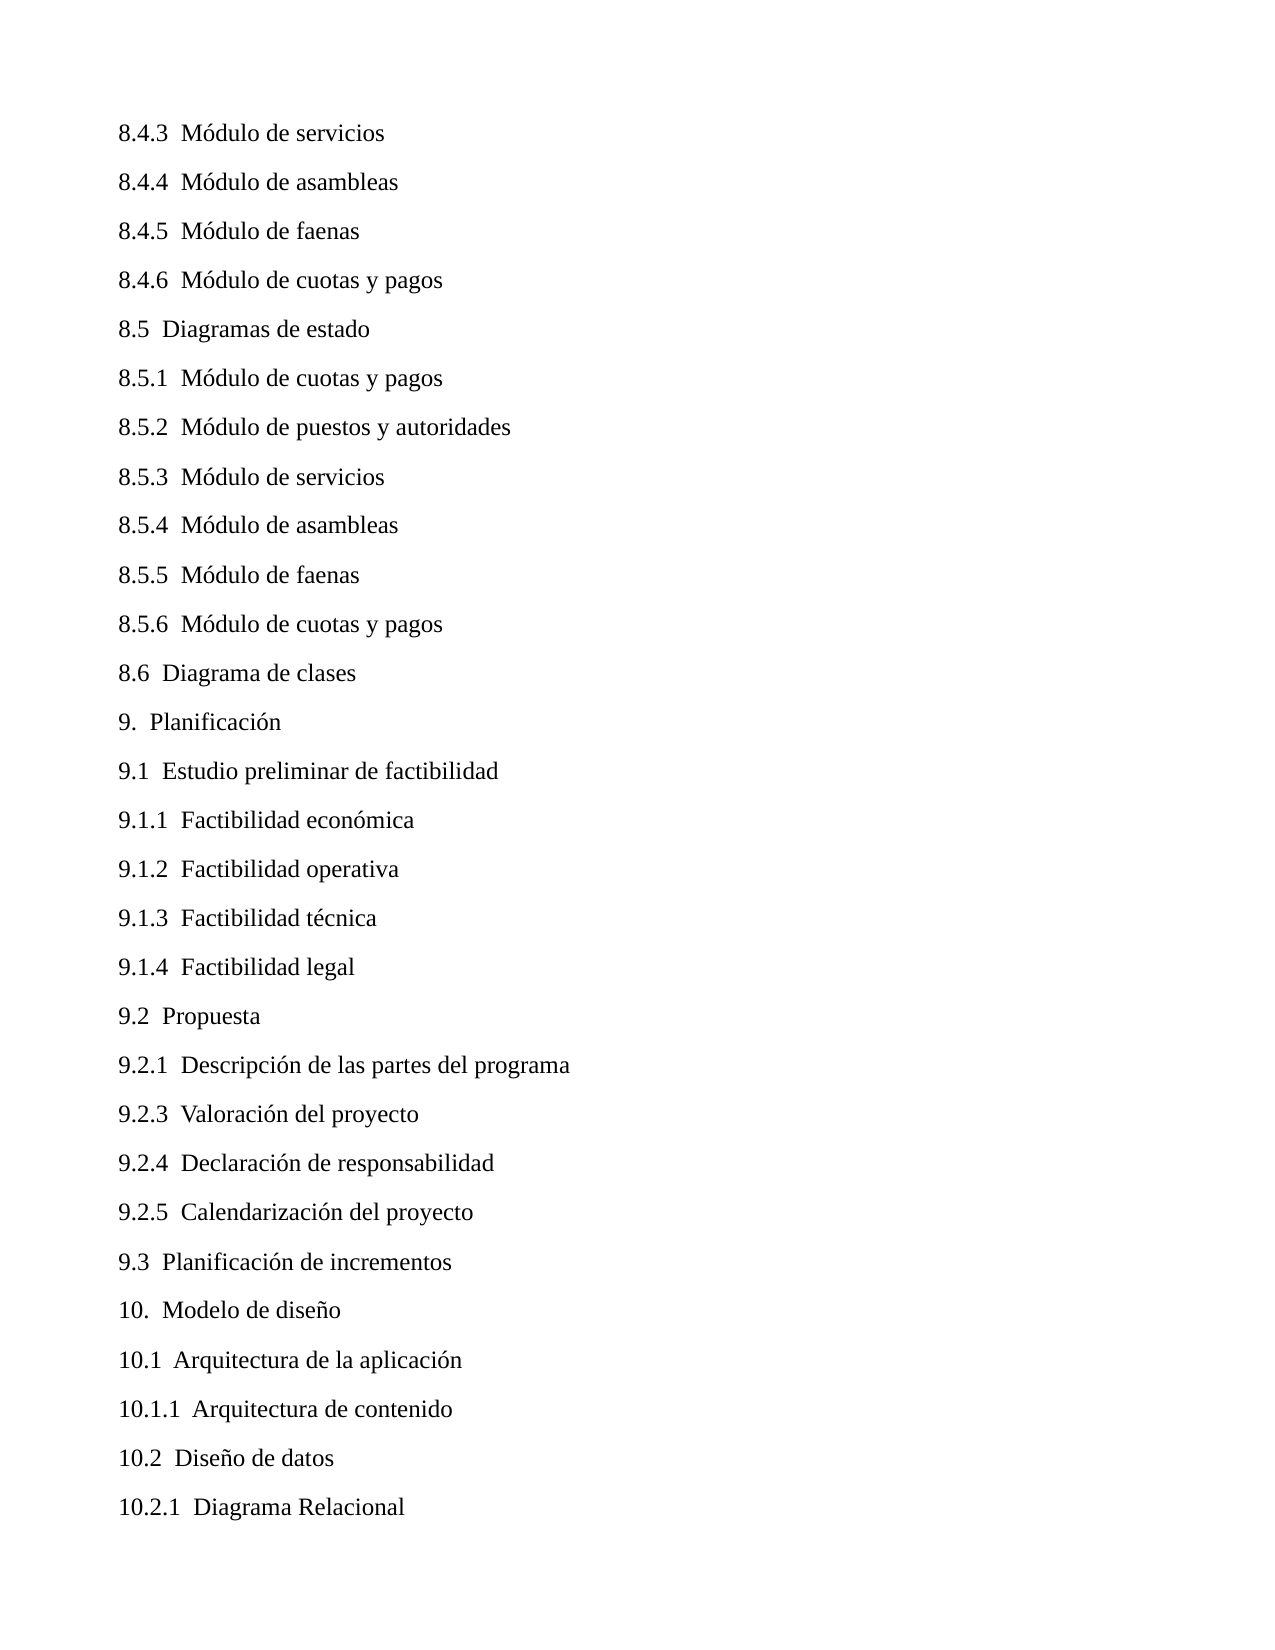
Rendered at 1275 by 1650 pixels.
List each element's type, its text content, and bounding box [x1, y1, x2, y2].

text 8.4.5 Módulo de faenas [118, 216, 1157, 245]
text 8.5.6 Módulo de cuotas y pagos [118, 609, 1157, 637]
text 10.2 Diseño de datos [118, 1443, 1157, 1472]
text 8.5 Diagramas de estado [118, 314, 1157, 343]
text 8.4.4 Módulo de asambleas [118, 167, 1157, 196]
text 8.4.3 Módulo de servicios [118, 118, 1157, 147]
text 8.5.1 Módulo de cuotas y pagos [118, 363, 1157, 392]
text 10. Modelo de diseño [118, 1296, 1157, 1324]
text 9.1 Estudio preliminar de factibilidad [118, 756, 1157, 785]
text 9.1.4 Factibilidad legal [118, 952, 1157, 981]
text 10.2.1 Diagrama Relacional [118, 1492, 1157, 1521]
text 8.4.6 Módulo de cuotas y pagos [118, 265, 1157, 294]
text 8.5.2 Módulo de puestos y autoridades [118, 412, 1157, 441]
text 8.5.5 Módulo de faenas [118, 560, 1157, 588]
text 9.2.5 Calendarización del proyecto [118, 1197, 1157, 1226]
text 8.5.3 Módulo de servicios [118, 462, 1157, 490]
text 9. Planificación [118, 707, 1157, 736]
text 9.2.3 Valoración del proyecto [118, 1099, 1157, 1128]
text 10.1 Arquitectura de la aplicación [118, 1345, 1157, 1373]
text 8.6 Diagrama de clases [118, 658, 1157, 687]
text 9.3 Planificación de incrementos [118, 1247, 1157, 1275]
text 10.1.1 Arquitectura de contenido [118, 1394, 1157, 1422]
text 9.2.4 Declaración de responsabilidad [118, 1148, 1157, 1177]
text 8.5.4 Módulo de asambleas [118, 511, 1157, 539]
text 9.2 Propuesta [118, 1001, 1157, 1030]
text 9.1.1 Factibilidad económica [118, 805, 1157, 834]
text 9.1.2 Factibilidad operativa [118, 854, 1157, 883]
text 9.1.3 Factibilidad técnica [118, 903, 1157, 932]
text 9.2.1 Descripción de las partes del programa [118, 1050, 1157, 1079]
